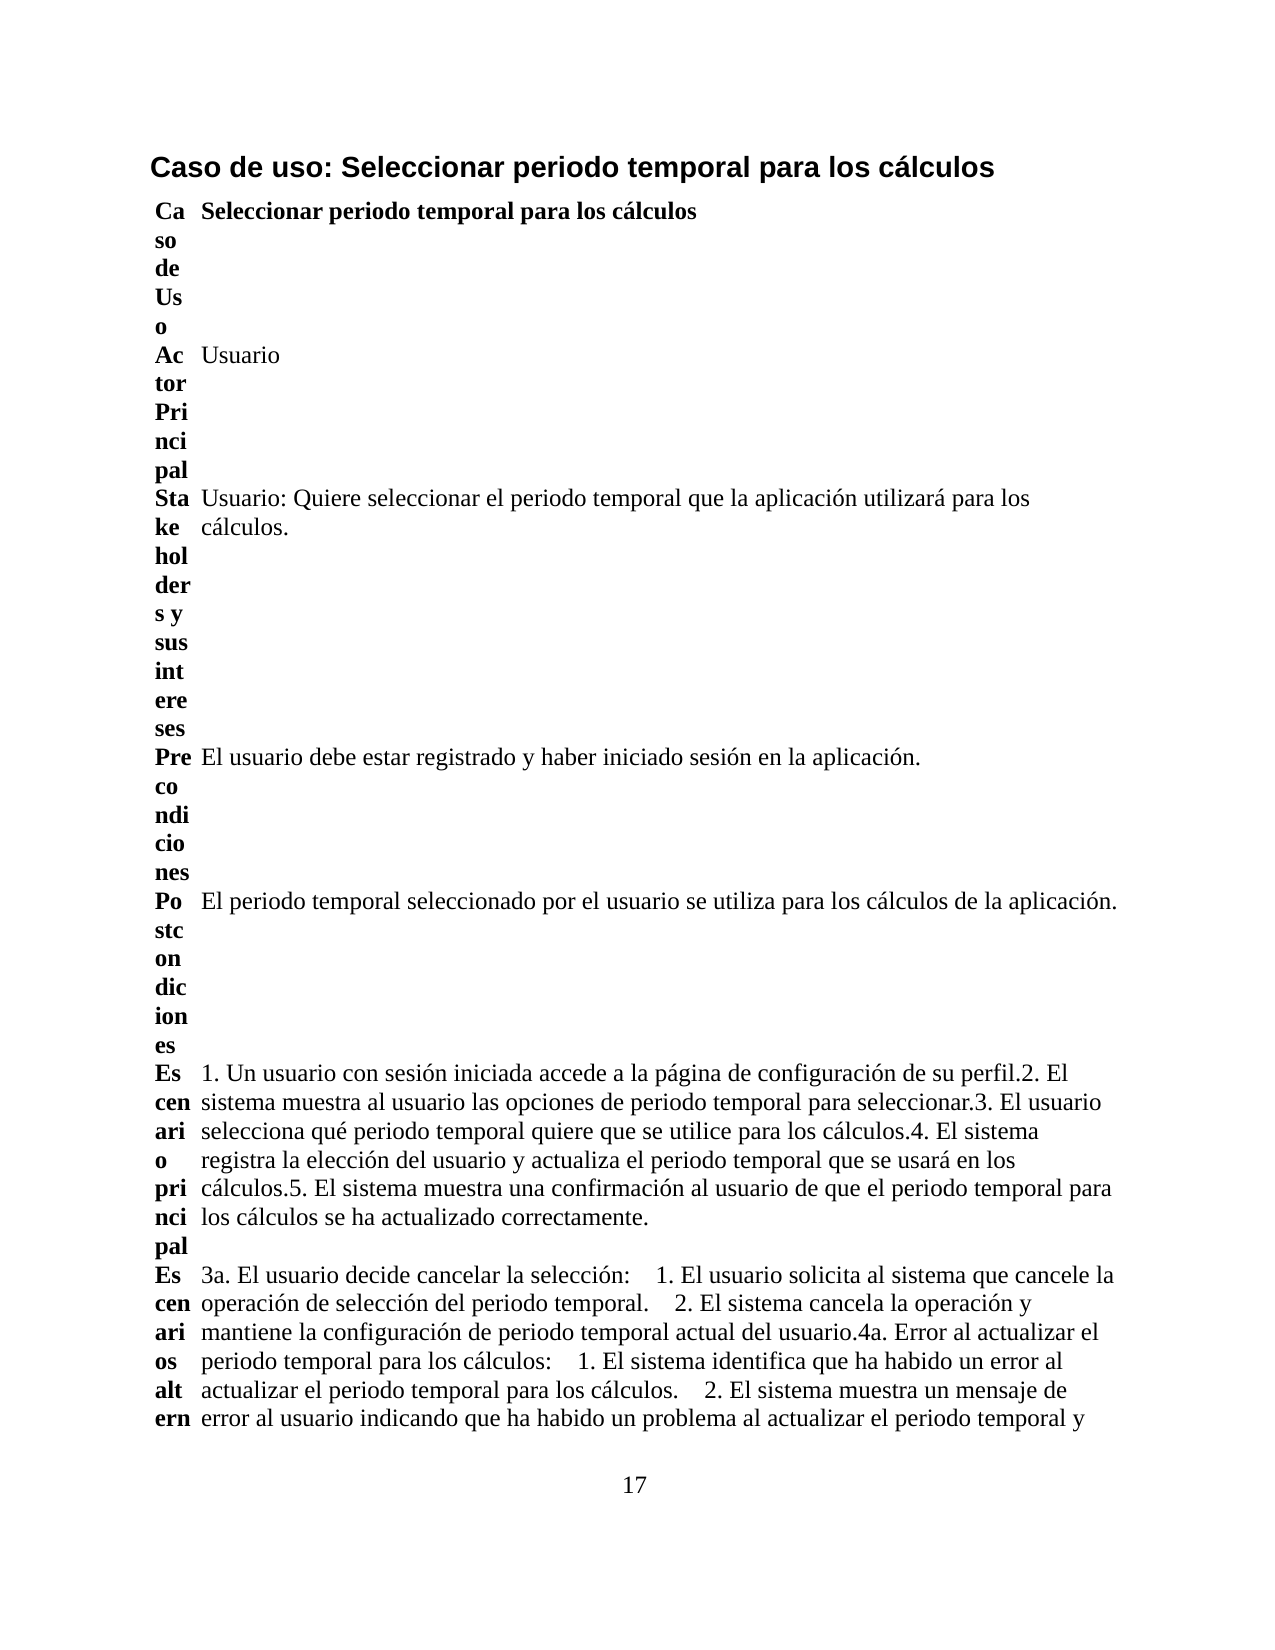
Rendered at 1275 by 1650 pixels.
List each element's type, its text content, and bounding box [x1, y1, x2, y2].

table_header Seleccionar periodo temporal para los cálculos [196, 196, 1125, 340]
table_cell Precondiciones [150, 742, 196, 886]
table_cell Actor Principal [150, 340, 196, 483]
table_cell Usuario [196, 340, 1125, 483]
table_cell El usuario debe estar registrado y haber iniciado sesión en la aplicación. [196, 742, 1125, 886]
table_header Caso de Uso [150, 196, 196, 340]
table_cell 3a. El usuario decide cancelar la selección: 1. El usuario solicita al sistema que cancele la operación de selección del periodo temporal. 2. El sistema cancela la operación y mantiene la configuración de periodo temporal actual del usuario.4a. Error al actualizar el periodo temporal para los cálculos: 1. El sistema identifica que ha habido un error al actualizar el periodo temporal para los cálculos. 2. El sistema muestra un mensaje de error al usuario indicando que ha habido un problema al actualizar el periodo temporal y [196, 1260, 1125, 1432]
table_cell Stakeholders y sus intereses [150, 484, 196, 742]
table_cell El periodo temporal seleccionado por el usuario se utiliza para los cálculos de la aplicación. [196, 886, 1125, 1058]
table_cell Escenarios altern [150, 1260, 196, 1432]
table_cell Escenario principal [150, 1059, 196, 1260]
table_cell Postcondiciones [150, 886, 196, 1058]
subtitle Caso de uso: Seleccionar periodo temporal para los cálculos [150, 150, 1125, 183]
table_cell 1. Un usuario con sesión iniciada accede a la página de configuración de su perfil.2. El sistema muestra al usuario las opciones de periodo temporal para seleccionar.3. El usuario selecciona qué periodo temporal quiere que se utilice para los cálculos.4. El sistema registra la elección del usuario y actualiza el periodo temporal que se usará en los cálculos.5. El sistema muestra una confirmación al usuario de que el periodo temporal para los cálculos se ha actualizado correctamente. [196, 1059, 1125, 1260]
table_cell Usuario: Quiere seleccionar el periodo temporal que la aplicación utilizará para los cálculos. [196, 484, 1125, 742]
